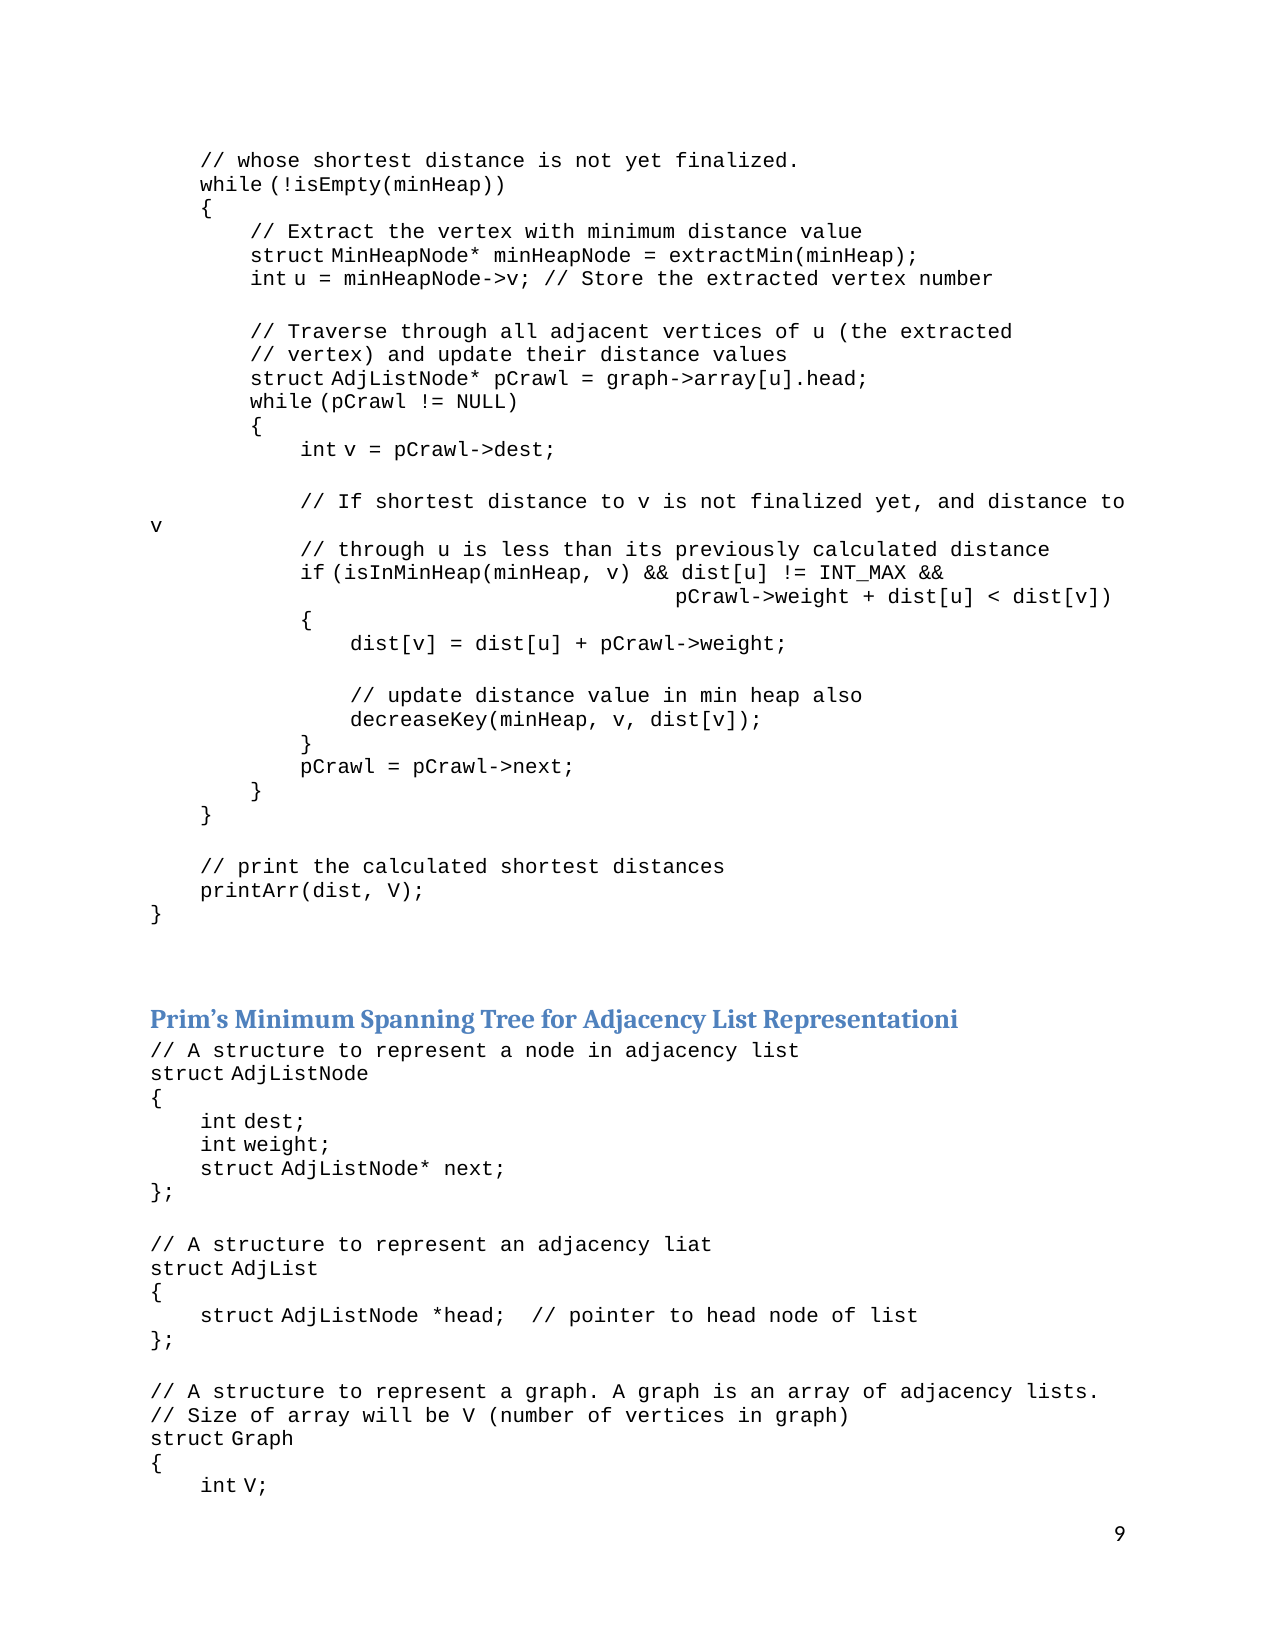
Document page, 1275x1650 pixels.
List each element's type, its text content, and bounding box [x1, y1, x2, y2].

text { [150, 609, 1125, 633]
text // update distance value in min heap also [150, 686, 1125, 709]
text dist[v] = dist[u] + pCrawl->weight; [150, 633, 1125, 657]
text struct AdjList [150, 1258, 1125, 1281]
text }; [150, 1328, 1125, 1352]
text struct AdjListNode [150, 1063, 1125, 1087]
text struct AdjListNode* next; [150, 1158, 1125, 1182]
text // A structure to represent an adjacency liat [150, 1234, 1125, 1258]
text { [150, 197, 1125, 221]
text } [150, 780, 1125, 804]
text // print the calculated shortest distances [150, 856, 1125, 880]
text int V; [150, 1476, 1125, 1499]
text // whose shortest distance is not yet finalized. [150, 150, 1125, 174]
text struct AdjListNode *head; // pointer to head node of list [150, 1305, 1125, 1328]
text int dest; [150, 1111, 1125, 1134]
text // Size of array will be V (number of vertices in graph) [150, 1404, 1125, 1428]
subtitle Prim’s Minimum Spanning Tree for Adjacency List Representationi [150, 1004, 1125, 1035]
text int weight; [150, 1134, 1125, 1158]
text while (pCrawl != NULL) [150, 392, 1125, 415]
text while (!isEmpty(minHeap)) [150, 174, 1125, 197]
text int v = pCrawl->dest; [150, 439, 1125, 462]
text // A structure to represent a node in adjacency list [150, 1040, 1125, 1063]
text { [150, 1087, 1125, 1111]
text } [150, 804, 1125, 827]
text printArr(dist, V); [150, 880, 1125, 903]
text // through u is less than its previously calculated distance [150, 538, 1125, 562]
text { [150, 1281, 1125, 1305]
text struct Graph [150, 1428, 1125, 1452]
text decreaseKey(minHeap, v, dist[v]); [150, 709, 1125, 733]
text pCrawl = pCrawl->next; [150, 756, 1125, 780]
text struct MinHeapNode* minHeapNode = extractMin(minHeap); [150, 244, 1125, 268]
text int u = minHeapNode->v; // Store the extracted vertex number [150, 268, 1125, 292]
text if (isInMinHeap(minHeap, v) && dist[u] != INT_MAX && [150, 562, 1125, 586]
text { [150, 415, 1125, 439]
text }; [150, 1182, 1125, 1205]
text struct AdjListNode* pCrawl = graph->array[u].head; [150, 368, 1125, 392]
text // Traverse through all adjacent vertices of u (the extracted [150, 321, 1125, 344]
text // vertex) and update their distance values [150, 344, 1125, 368]
text } [150, 733, 1125, 756]
text pCrawl->weight + dist[u] < dist[v]) [150, 586, 1125, 609]
text // If shortest distance to v is not finalized yet, and distance to v [150, 491, 1125, 538]
text // A structure to represent a graph. A graph is an array of adjacency lists. [150, 1381, 1125, 1404]
text // Extract the vertex with minimum distance value [150, 221, 1125, 244]
text { [150, 1452, 1125, 1476]
text } [150, 903, 1125, 927]
